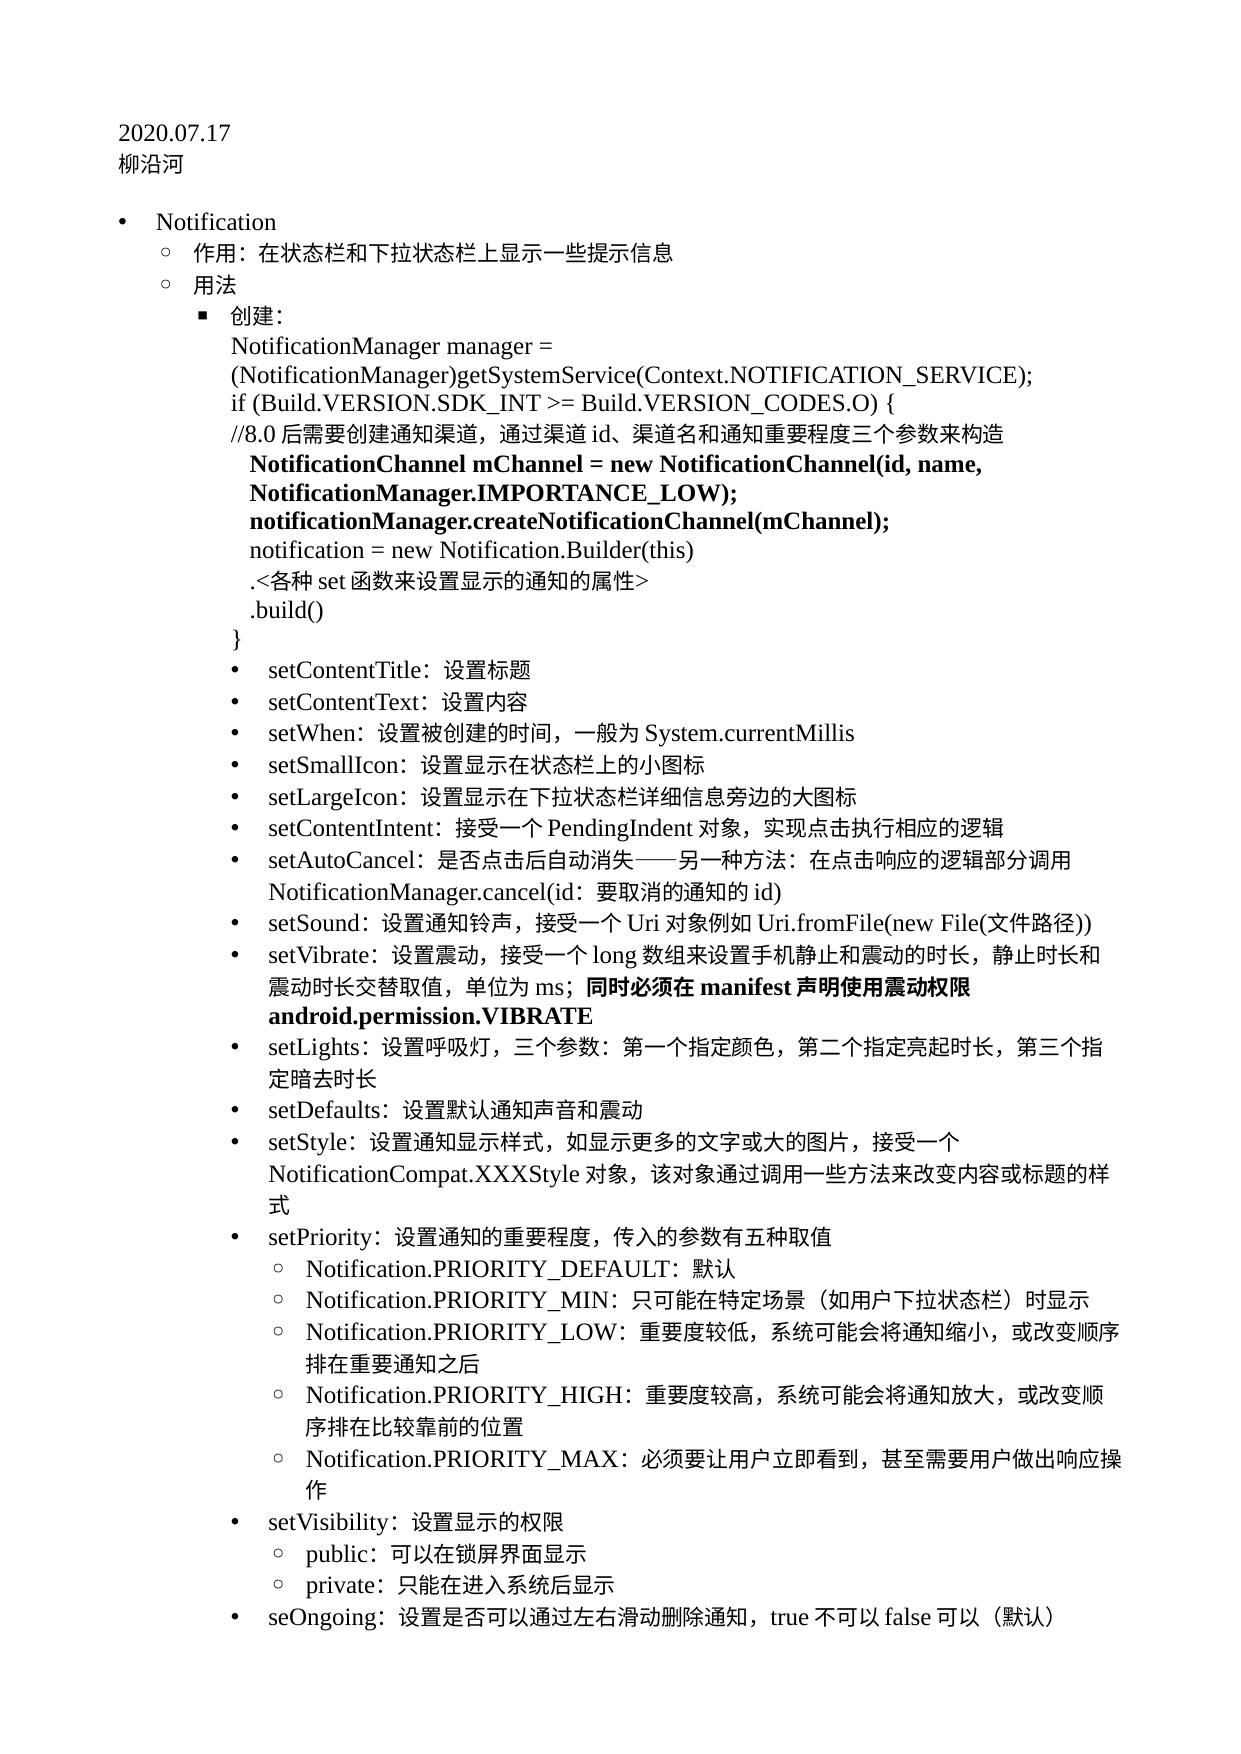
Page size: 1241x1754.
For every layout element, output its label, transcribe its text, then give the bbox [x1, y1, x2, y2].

list //8.0后需要创建通知渠道，通过渠道id、渠道名和通知重要程度三个参数来构造 [193, 417, 1122, 449]
list setLargeIcon：设置显示在下拉状态栏详细信息旁边的大图标 [231, 780, 1122, 811]
list private：只能在进入系统后显示 [268, 1568, 1122, 1600]
text notification = new Notification.Builder(this) [118, 535, 1122, 564]
list setContentIntent：接受一个PendingIndent对象，实现点击执行相应的逻辑 [231, 811, 1122, 843]
list setVibrate：设置震动，接受一个long数组来设置手机静止和震动的时长，静止时长和震动时长交替取值，单位为ms；同时必须在manifest声明使用震动权限android.permission.VIBRATE [231, 938, 1122, 1030]
text NotificationChannel mChannel = new NotificationChannel(id, name, NotificationManager.IMPORTANCE_LOW); [118, 449, 1122, 506]
list setAutoCancel：是否点击后自动消失——另一种方法：在点击响应的逻辑部分调用NotificationManager.cancel(id：要取消的通知的id) [231, 843, 1122, 906]
text .<各种set函数来设置显示的通知的属性> [118, 564, 1122, 596]
list setDefaults：设置默认通知声音和震动 [231, 1093, 1122, 1125]
text 柳沿河 [118, 147, 1122, 178]
list 用法 [156, 268, 1122, 299]
list Notification.PRIORITY_MIN：只可能在特定场景（如用户下拉状态栏）时显示 [268, 1283, 1122, 1315]
list setSound：设置通知铃声，接受一个Uri对象例如Uri.fromFile(new File(文件路径)) [231, 906, 1122, 938]
list Notification.PRIORITY_DEFAULT：默认 [268, 1252, 1122, 1283]
list seOngoing：设置是否可以通过左右滑动删除通知，true不可以false可以（默认） [231, 1600, 1122, 1632]
list setLights：设置呼吸灯，三个参数：第一个指定颜色，第二个指定亮起时长，第三个指定暗去时长 [231, 1030, 1122, 1093]
list Notification.PRIORITY_MAX：必须要让用户立即看到，甚至需要用户做出响应操作 [268, 1442, 1122, 1505]
text 2020.07.17 [118, 118, 1122, 147]
list setWhen：设置被创建的时间，一般为System.currentMillis [231, 716, 1122, 748]
list if (Build.VERSION.SDK_INT >= Build.VERSION_CODES.O) { [193, 388, 1122, 417]
list Notification [118, 207, 1122, 236]
text .build() [118, 596, 1122, 624]
list 创建： [193, 299, 1122, 331]
list setSmallIcon：设置显示在状态栏上的小图标 [231, 748, 1122, 780]
list NotificationManager manager = (NotificationManager)getSystemService(Context.NOTIFICATION_SERVICE); [193, 331, 1122, 388]
list setStyle：设置通知显示样式，如显示更多的文字或大的图片，接受一个NotificationCompat.XXXStyle对象，该对象通过调用一些方法来改变内容或标题的样式 [231, 1125, 1122, 1220]
text notificationManager.createNotificationChannel(mChannel); [118, 506, 1122, 535]
list setVisibility：设置显示的权限 [231, 1505, 1122, 1537]
list setPriority：设置通知的重要程度，传入的参数有五种取值 [231, 1220, 1122, 1252]
list setContentTitle：设置标题 [231, 653, 1122, 685]
list 作用：在状态栏和下拉状态栏上显示一些提示信息 [156, 236, 1122, 268]
list setContentText：设置内容 [231, 685, 1122, 716]
list Notification.PRIORITY_LOW：重要度较低，系统可能会将通知缩小，或改变顺序排在重要通知之后 [268, 1315, 1122, 1378]
list public：可以在锁屏界面显示 [268, 1537, 1122, 1568]
list Notification.PRIORITY_HIGH：重要度较高，系统可能会将通知放大，或改变顺序排在比较靠前的位置 [268, 1378, 1122, 1442]
text } [118, 624, 1122, 653]
